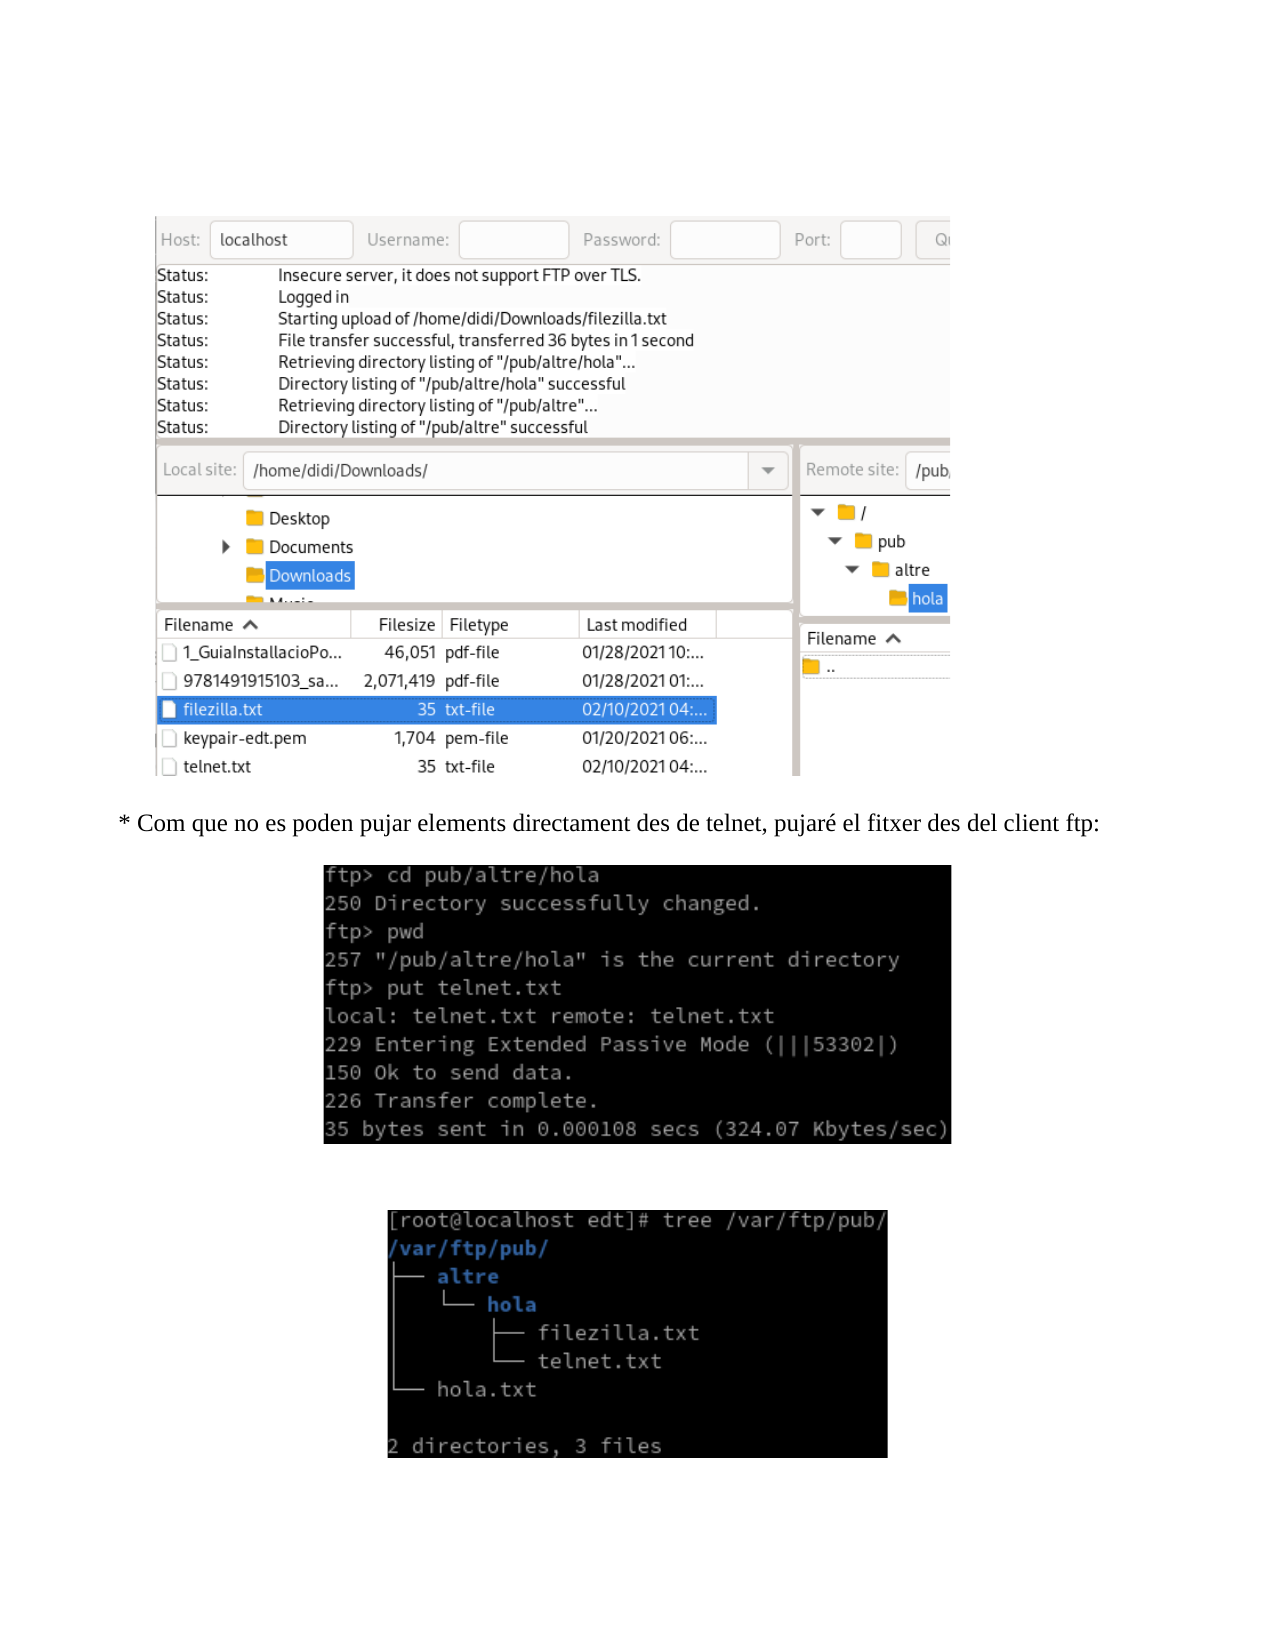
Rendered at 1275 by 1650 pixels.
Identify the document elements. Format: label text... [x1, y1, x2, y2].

picture [155, 216, 951, 776]
picture [323, 865, 952, 1144]
picture [387, 1210, 888, 1458]
text * Com que no es poden pujar elements directament des de telnet, pujaré el fitxer des del client ftp: [118, 808, 1157, 837]
